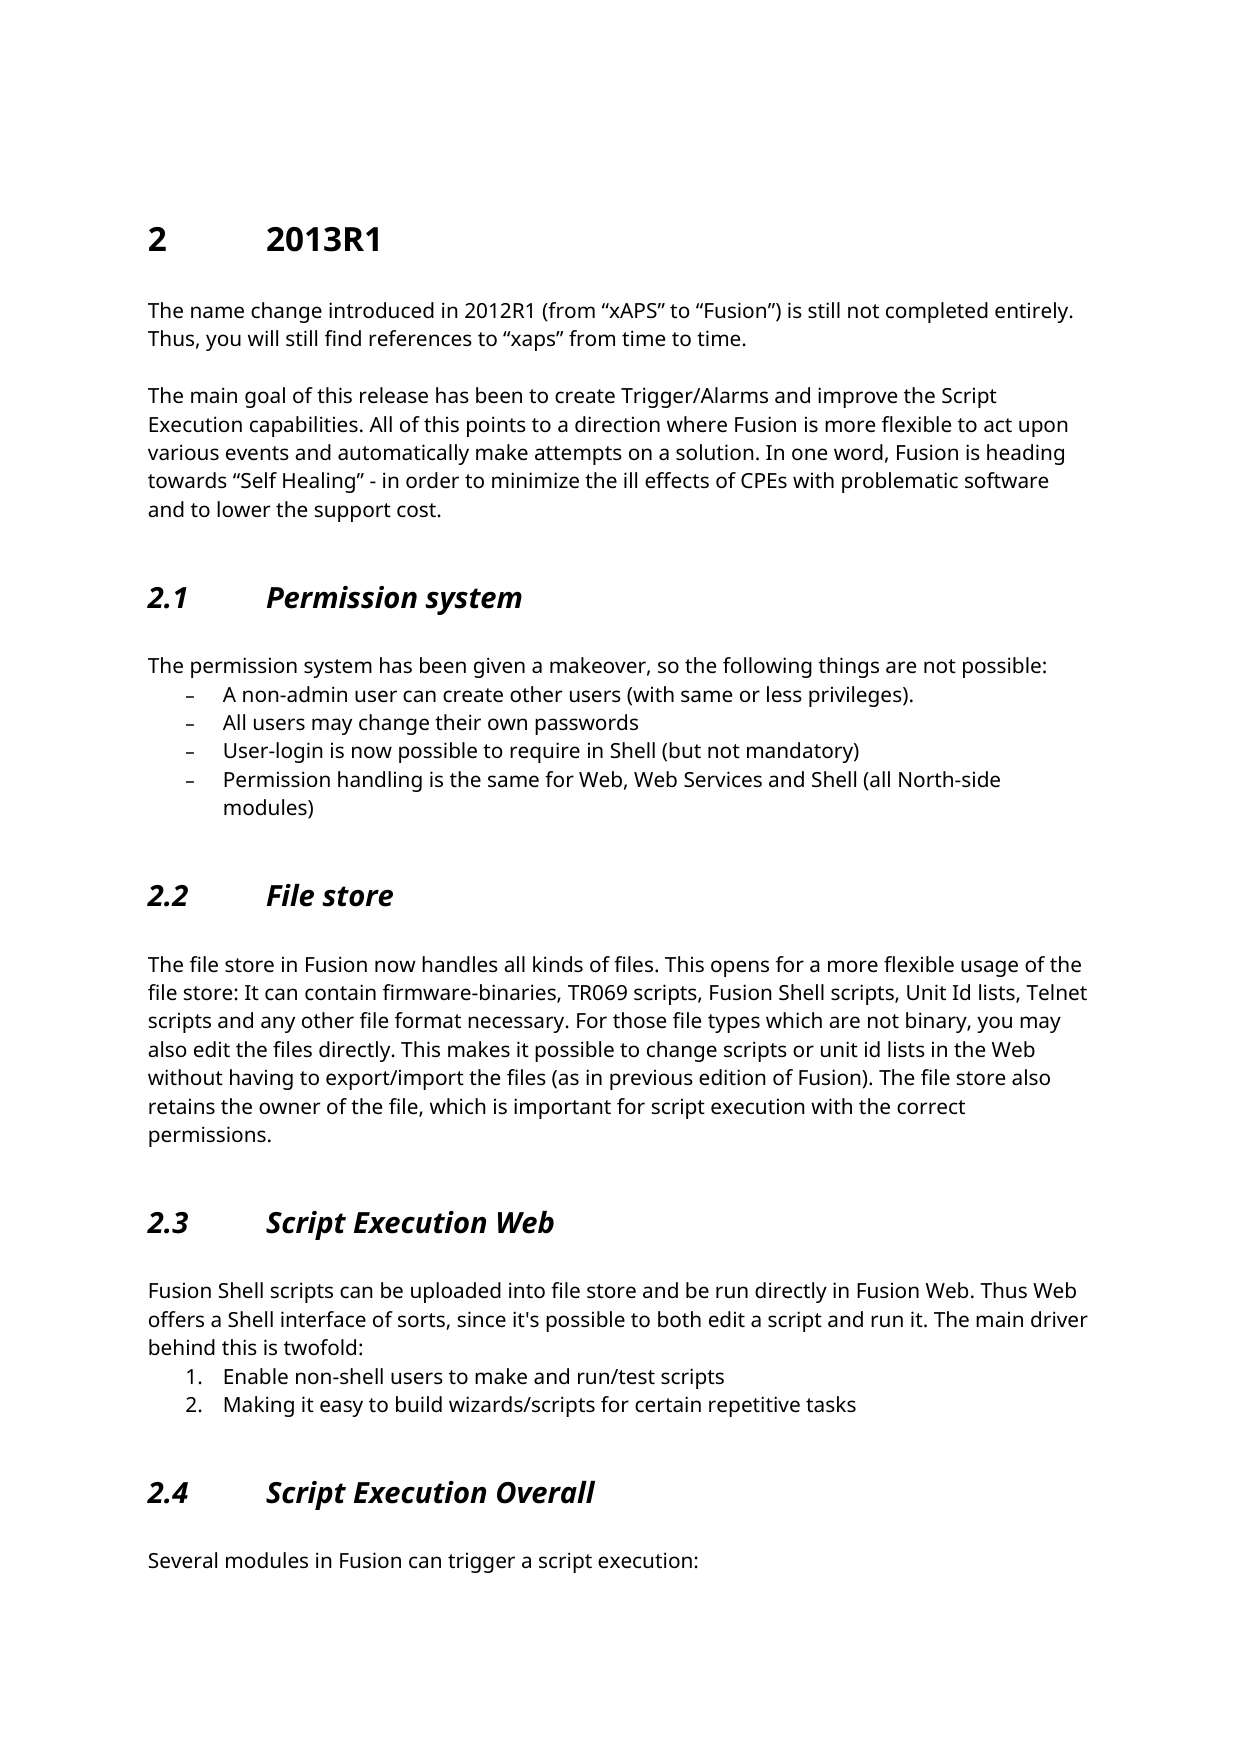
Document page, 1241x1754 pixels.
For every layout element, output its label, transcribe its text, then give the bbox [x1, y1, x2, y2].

text The name change introduced in 2012R1 (from “xAPS” to “Fusion”) is still not completed entirely. Thus, you will still find references to “xaps” from time to time. [148, 296, 1092, 353]
text The permission system has been given a makeover, so the following things are not possible: [148, 651, 1092, 680]
list Permission handling is the same for Web, Web Services and Shell (all North-side modules) [185, 765, 1092, 822]
text The file store in Fusion now handles all kinds of files. This opens for a more flexible usage of the file store: It can contain firmware-binaries, TR069 scripts, Fusion Shell scripts, Unit Id lists, Telnet scripts and any other file format necessary. For those file types which are not binary, you may also edit the files directly. This makes it possible to change scripts or unit id lists in the Web without having to export/import the files (as in previous edition of Fusion). The file store also retains the owner of the file, which is important for script execution with the correct permissions. [148, 950, 1092, 1149]
text Several modules in Fusion can trigger a script execution: [148, 1547, 1092, 1575]
text The main goal of this release has been to create Trigger/Alarms and improve the Script Execution capabilities. All of this points to a direction where Fusion is more flexible to act upon various events and automatically make attempts on a solution. In one word, Fusion is heading towards “Self Healing” - in order to minimize the ill effects of CPEs with problematic software and to lower the support cost. [148, 381, 1092, 523]
list User-login is now possible to require in Shell (but not mandatory) [185, 737, 1092, 765]
subtitle Script Execution Web [148, 1202, 1092, 1242]
list All users may change their own passwords [185, 708, 1092, 737]
subtitle 2013R1 [148, 216, 1092, 261]
text Fusion Shell scripts can be uploaded into file store and be run directly in Fusion Web. Thus Web offers a Shell interface of sorts, since it's possible to both edit a script and run it. The main driver behind this is twofold: [148, 1277, 1092, 1362]
list Making it easy to build wizards/scripts for certain repetitive tasks [185, 1390, 1092, 1419]
subtitle File store [148, 875, 1092, 915]
subtitle Permission system [148, 577, 1092, 617]
list Enable non-shell users to make and run/test scripts [185, 1362, 1092, 1390]
list A non-admin user can create other users (with same or less privileges). [185, 680, 1092, 708]
subtitle Script Execution Overall [148, 1472, 1092, 1512]
